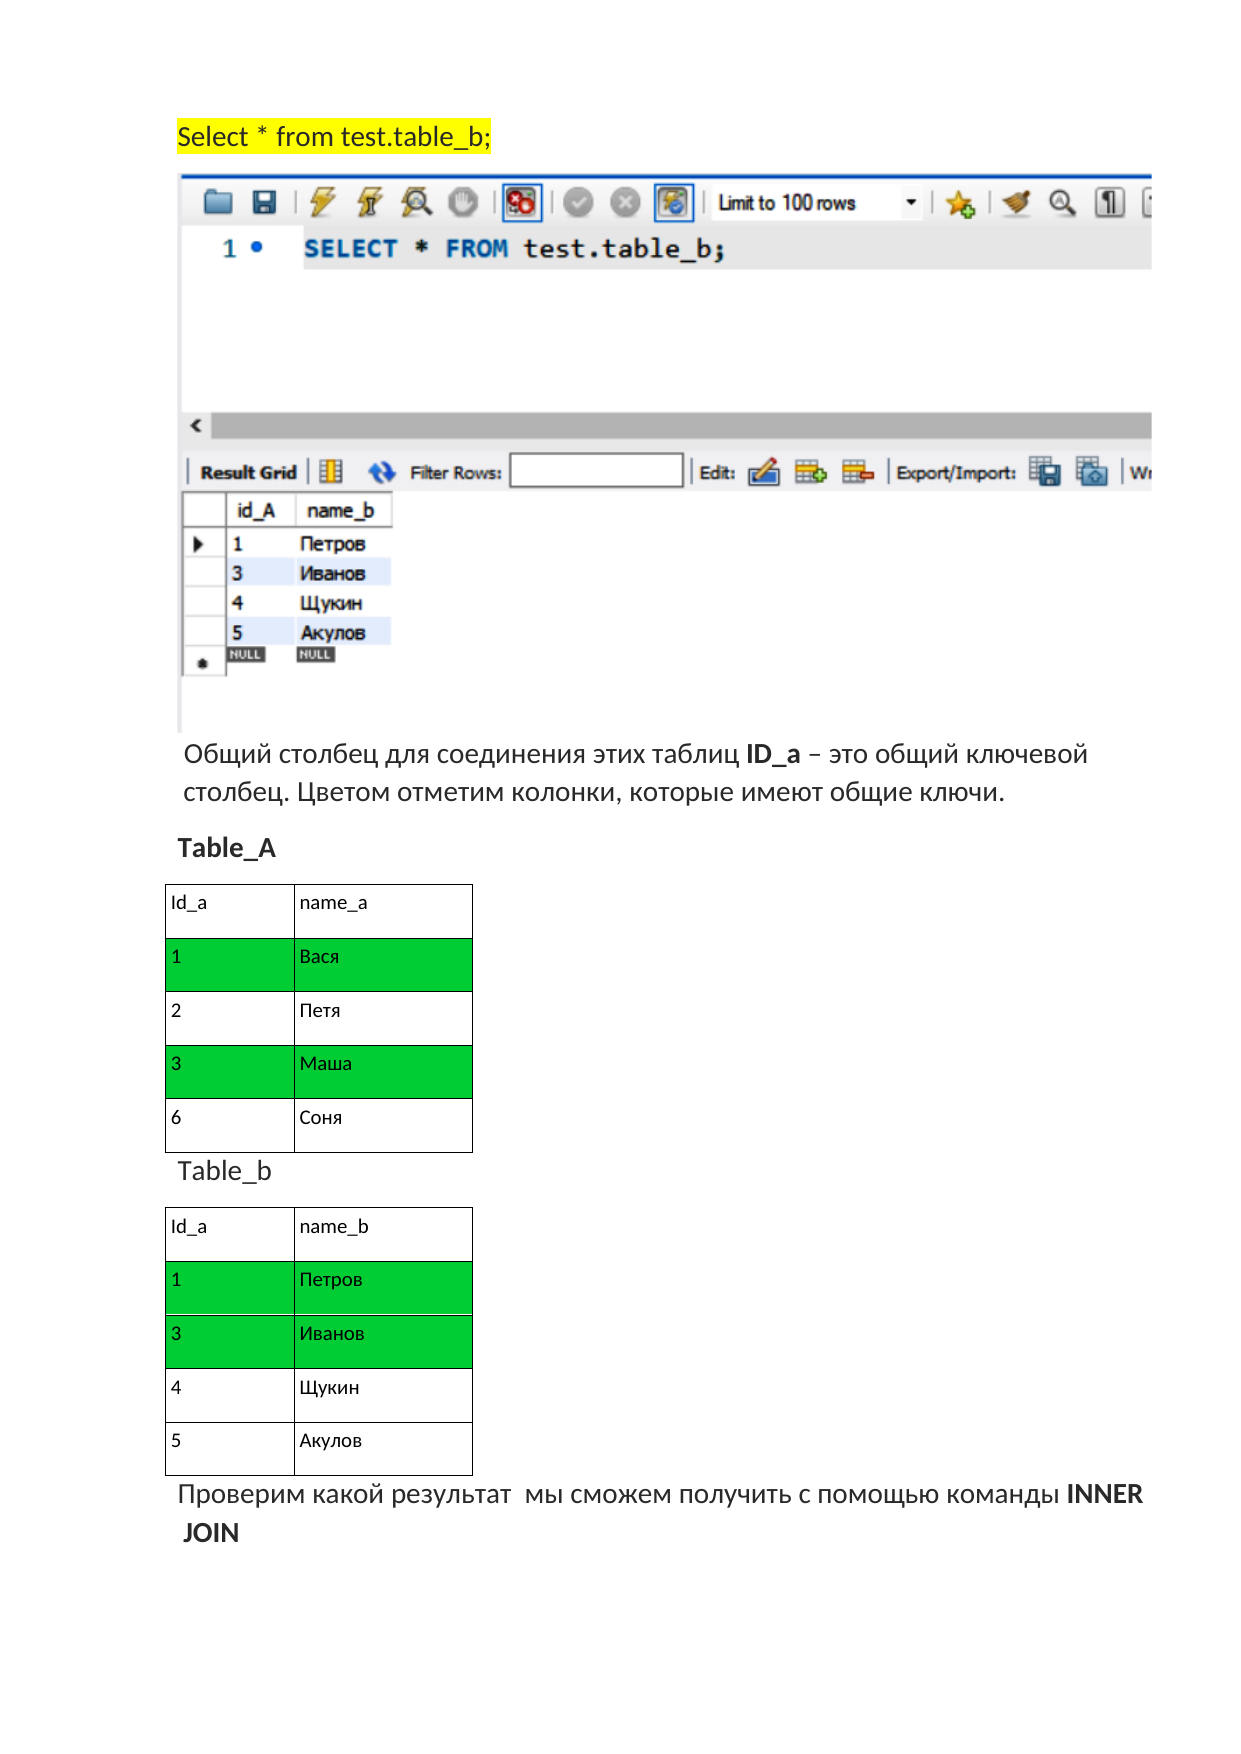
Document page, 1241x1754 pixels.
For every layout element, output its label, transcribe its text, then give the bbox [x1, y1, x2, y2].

table_cell Петя [295, 992, 472, 1045]
table_cell Маша [295, 1046, 472, 1098]
table_cell 5 [166, 1423, 294, 1475]
table_cell Вася [295, 939, 472, 991]
table_cell 3 [166, 1046, 294, 1098]
table_header name_a [295, 885, 472, 937]
table_cell Акулов [295, 1423, 472, 1475]
text Table_b [177, 1152, 1152, 1188]
table_cell 1 [166, 1262, 294, 1314]
table_header Id_a [166, 1208, 294, 1261]
table_cell Иванов [295, 1316, 472, 1368]
table_header Id_a [166, 885, 294, 937]
picture [177, 173, 1152, 733]
table_cell 6 [166, 1099, 294, 1152]
table_header name_b [295, 1208, 472, 1261]
table_cell 2 [166, 992, 294, 1045]
table_cell 4 [166, 1369, 294, 1422]
table_cell Щукин [295, 1369, 472, 1422]
text Проверим какой результат мы сможем получить с помощью команды INNER JOIN [177, 1476, 1152, 1549]
text Общий столбец для соединения этих таблиц ID_a – это общий ключевой столбец. Цветом отметим колонки, которые имеют общие ключи. [177, 733, 1152, 809]
text Select * from test.table_b; [177, 118, 1152, 154]
table_cell Петров [295, 1262, 472, 1314]
table_cell 3 [166, 1316, 294, 1368]
table_cell 1 [166, 939, 294, 991]
text Table_A [177, 829, 1152, 864]
table_cell Соня [295, 1099, 472, 1152]
